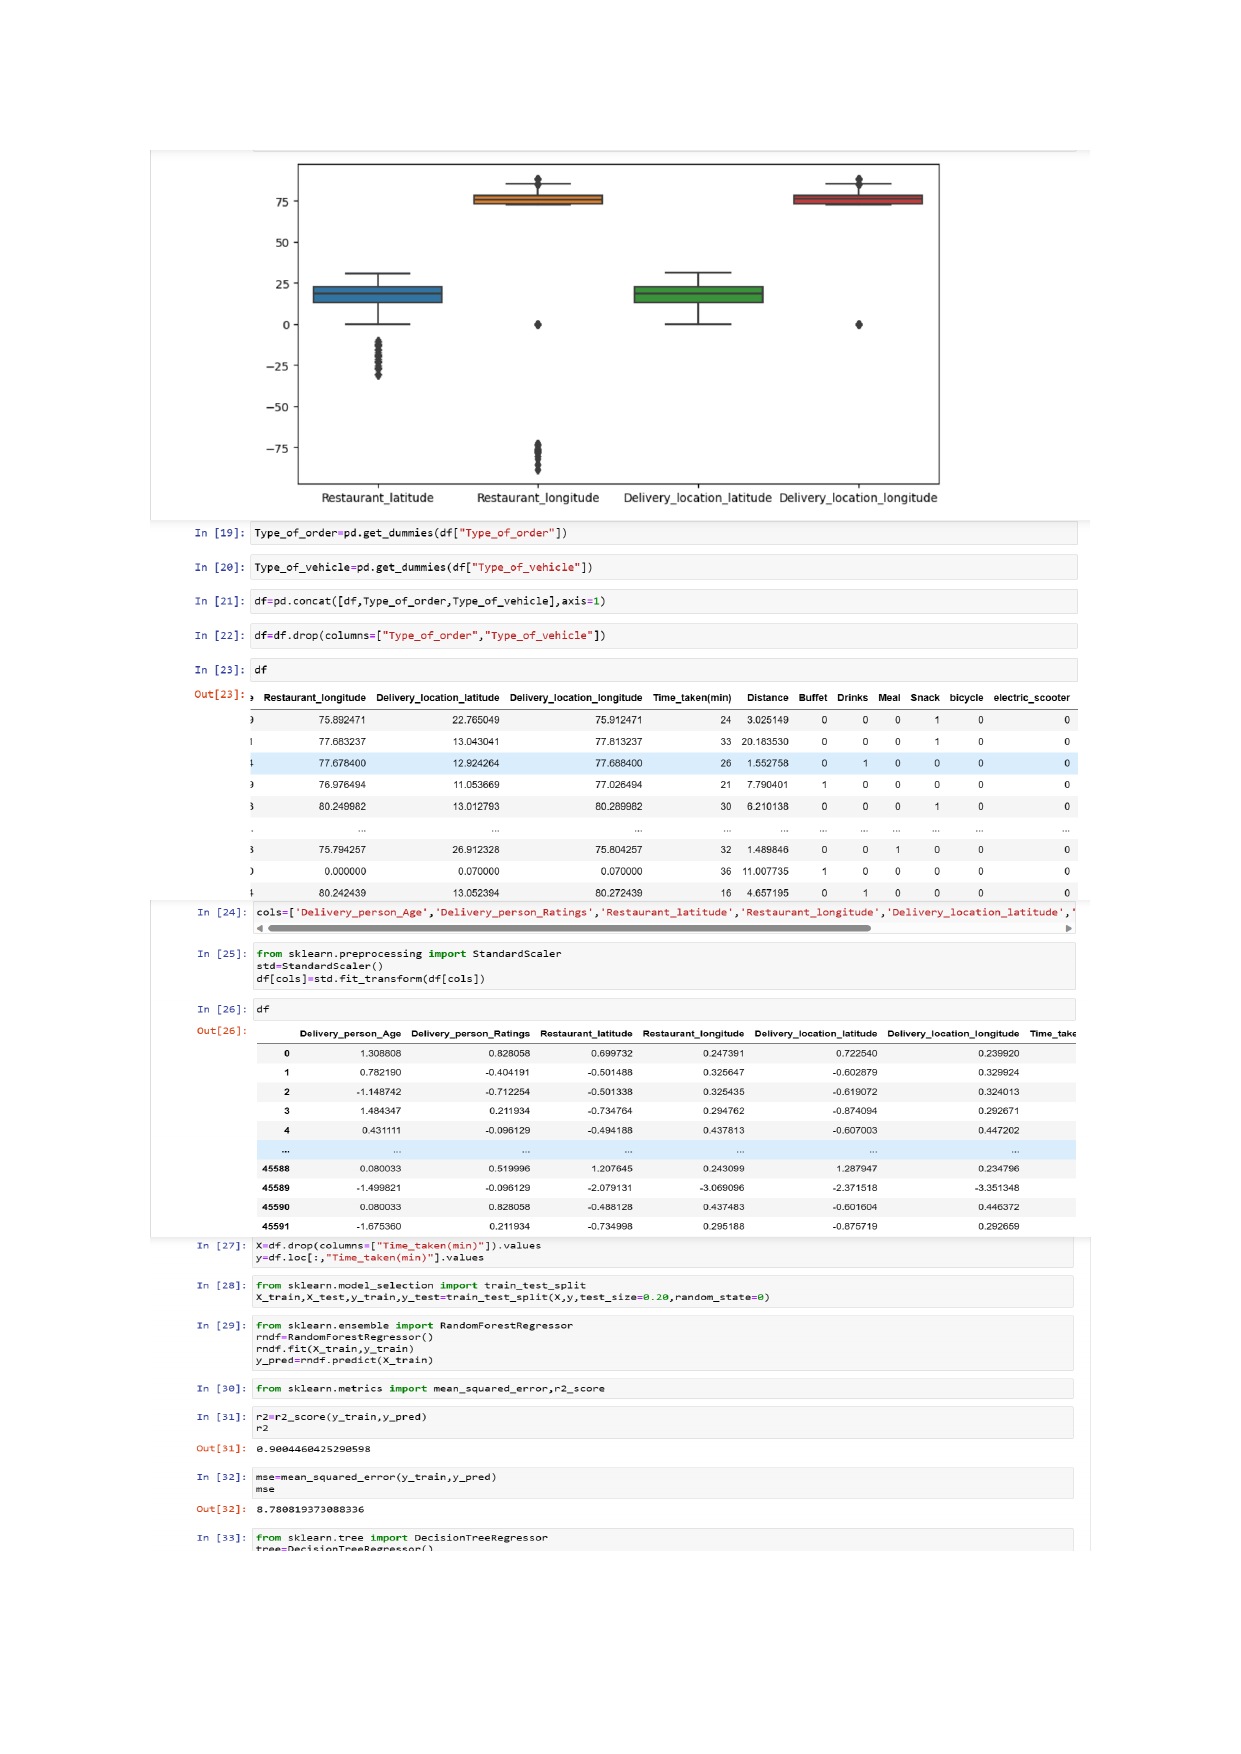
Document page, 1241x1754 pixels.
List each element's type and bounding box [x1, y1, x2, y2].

picture [150, 150, 1091, 1551]
